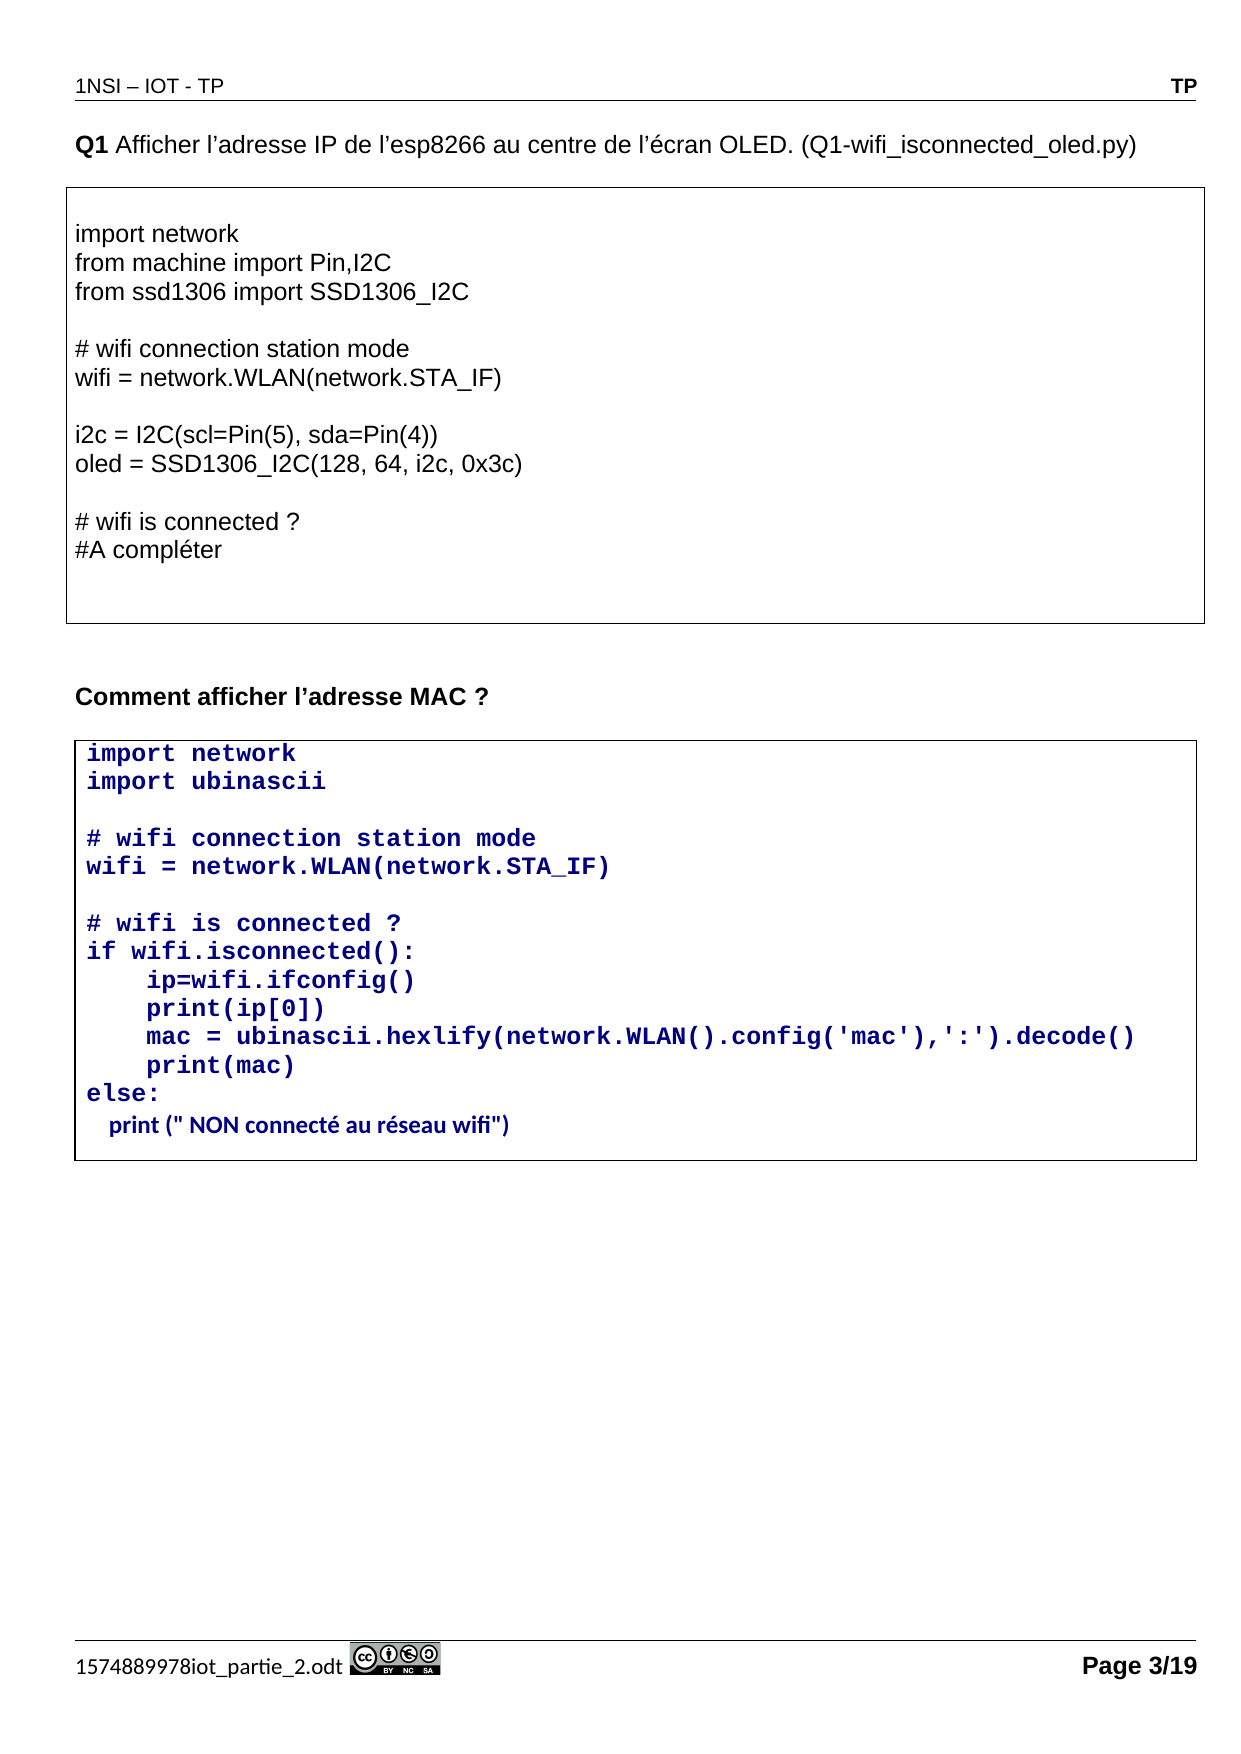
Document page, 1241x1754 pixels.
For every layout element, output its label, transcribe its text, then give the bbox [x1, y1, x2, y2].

text oled = SSD1306_I2C(128, 64, i2c, 0x3c) [75, 449, 1196, 478]
text Q1 Afficher l’adresse IP de l’esp8266 au centre de l’écran OLED. (Q1-wifi_isconnected_oled.py) [75, 129, 1196, 158]
picture [349, 1642, 441, 1675]
text # wifi connection station mode [75, 334, 1196, 363]
text import network [75, 219, 1196, 248]
text wifi = network.WLAN(network.STA_IF) [75, 363, 1196, 391]
text #A compléter [75, 535, 1196, 564]
text Comment afficher l’adresse MAC ? [75, 682, 1196, 711]
text from machine import Pin,I2C [75, 248, 1196, 276]
text from ssd1306 import SSD1306_I2C [75, 276, 1196, 305]
text # wifi is connected ? [75, 506, 1196, 535]
table_header import network import ubinascii # wifi connection station mode wifi = network.WLAN(network.STA_IF) # wifi is connected ? if wifi.isconnected(): ip=wifi.ifconfig() print(ip[0]) mac = ubinascii.hexlify(network.WLAN().config('mac'),':').decode() print(mac) else: print (" NON connecté au réseau wifi") [76, 741, 1196, 1160]
text i2c = I2C(scl=Pin(5), sda=Pin(4)) [75, 420, 1196, 449]
